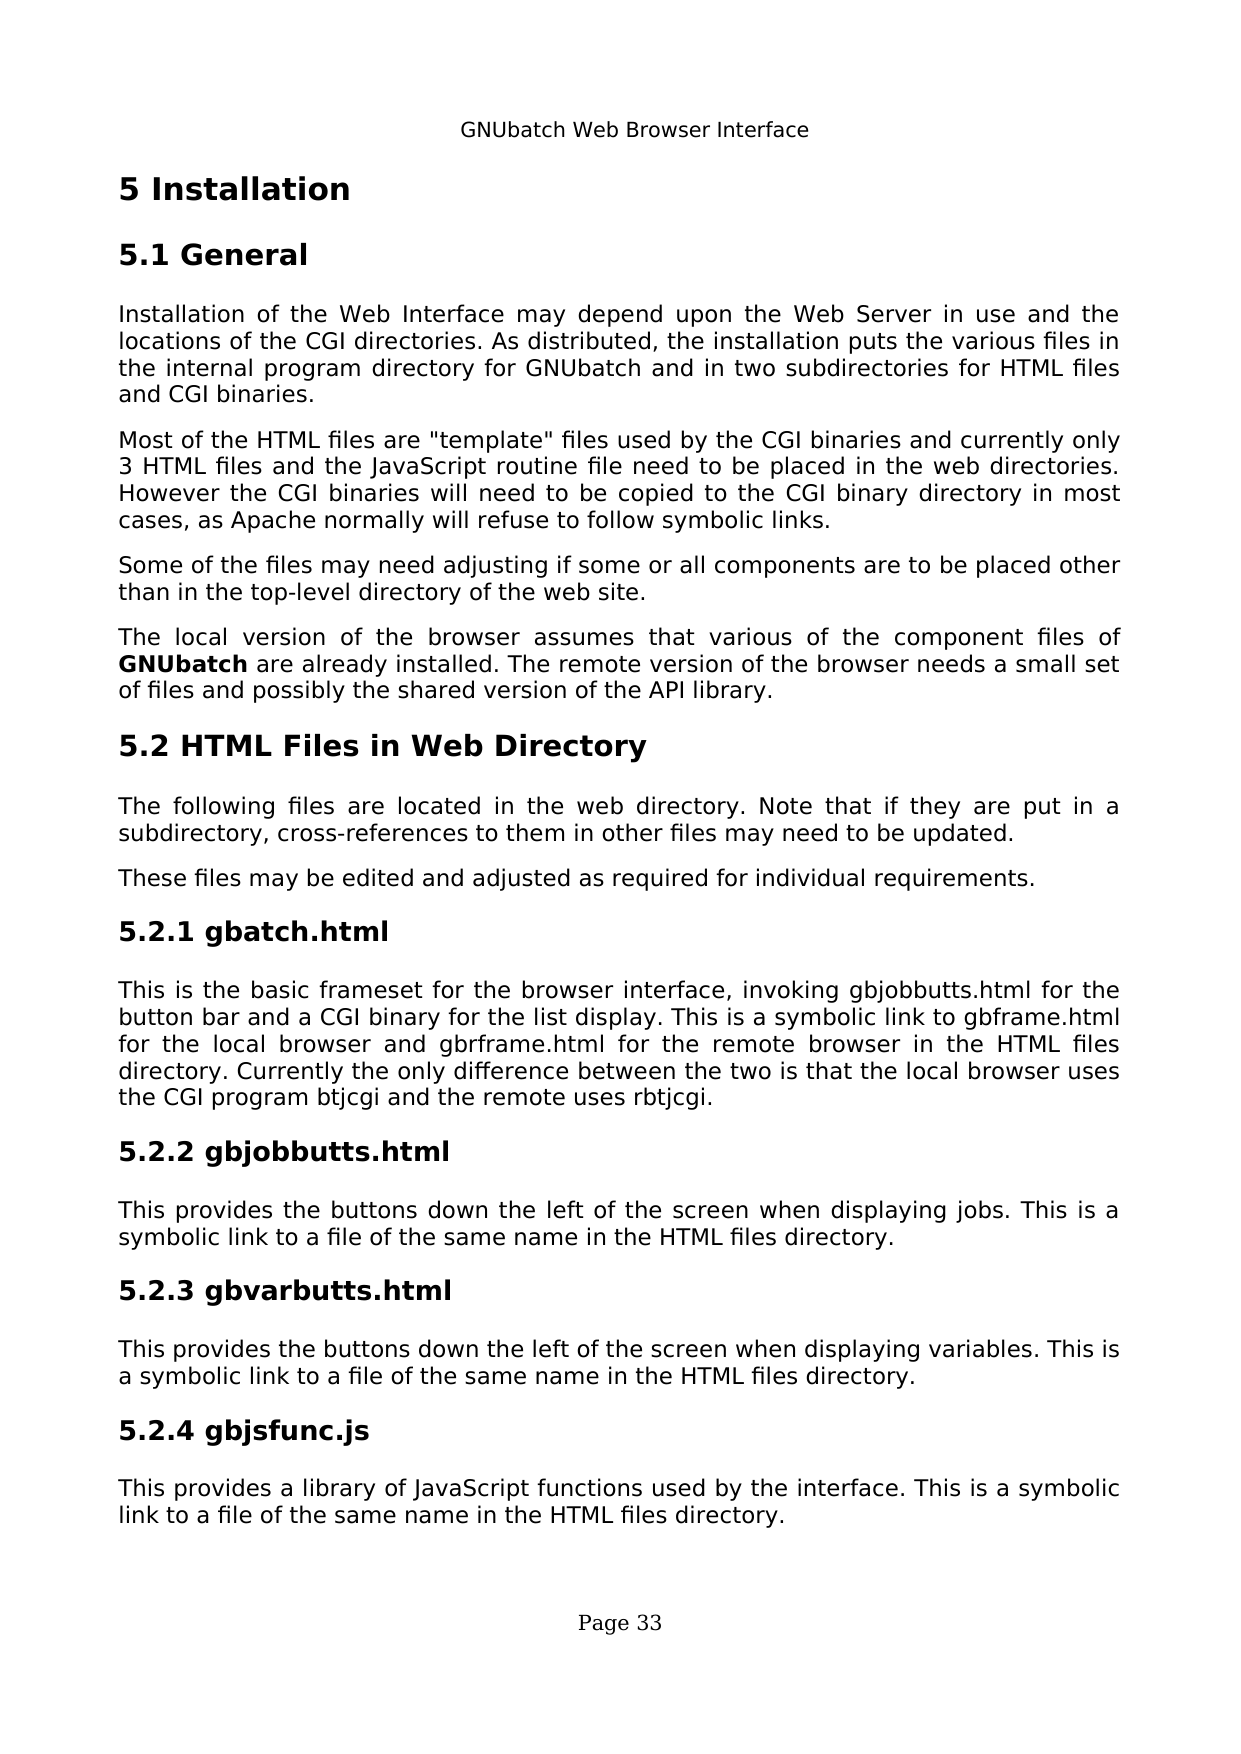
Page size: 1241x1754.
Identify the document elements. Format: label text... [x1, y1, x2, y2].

text The following files are located in the web directory. Note that if they are put in a subdirectory, cross-references to them in other files may need to be updated. [118, 793, 1122, 847]
text This provides a library of JavaScript functions used by the interface. This is a symbolic link to a file of the same name in the HTML files directory. [118, 1476, 1122, 1529]
subtitle gbjobbutts.html [118, 1136, 1122, 1168]
text The local version of the browser assumes that various of the component files of GNUbatch are already installed. The remote version of the browser needs a small set of files and possibly the shared version of the API library. [118, 624, 1122, 704]
subtitle HTML Files in Web Directory [118, 729, 1122, 764]
subtitle gbatch.html [118, 917, 1122, 948]
text Installation of the Web Interface may depend upon the Web Server in use and the locations of the CGI directories. As distributed, the installation puts the various files in the internal program directory for GNUbatch and in two subdirectories for HTML files and CGI binaries. [118, 301, 1122, 408]
subtitle Installation [118, 172, 1122, 208]
text This is the basic frameset for the browser interface, invoking gbjobbutts.html for the button bar and a CGI binary for the list display. This is a symbolic link to gbframe.html for the local browser and gbrframe.html for the remote browser in the HTML files directory. Currently the only difference between the two is that the local browser uses the CGI program btjcgi and the remote uses rbtjcgi. [118, 977, 1122, 1111]
text Some of the files may need adjusting if some or all components are to be placed other than in the top-level directory of the web site. [118, 552, 1122, 606]
subtitle gbvarbutts.html [118, 1276, 1122, 1307]
text This provides the buttons down the left of the screen when displaying jobs. This is a symbolic link to a file of the same name in the HTML files directory. [118, 1197, 1122, 1251]
text This provides the buttons down the left of the screen when displaying variables. This is a symbolic link to a file of the same name in the HTML files directory. [118, 1336, 1122, 1390]
text These files may be edited and adjusted as required for individual requirements. [118, 865, 1122, 892]
text Most of the HTML files are "template" files used by the CGI binaries and currently only 3 HTML files and the JavaScript routine file need to be placed in the web directories. However the CGI binaries will need to be copied to the CGI binary directory in most cases, as Apache normally will refuse to follow symbolic links. [118, 427, 1122, 534]
subtitle gbjsfunc.js [118, 1415, 1122, 1446]
subtitle General [118, 238, 1122, 272]
